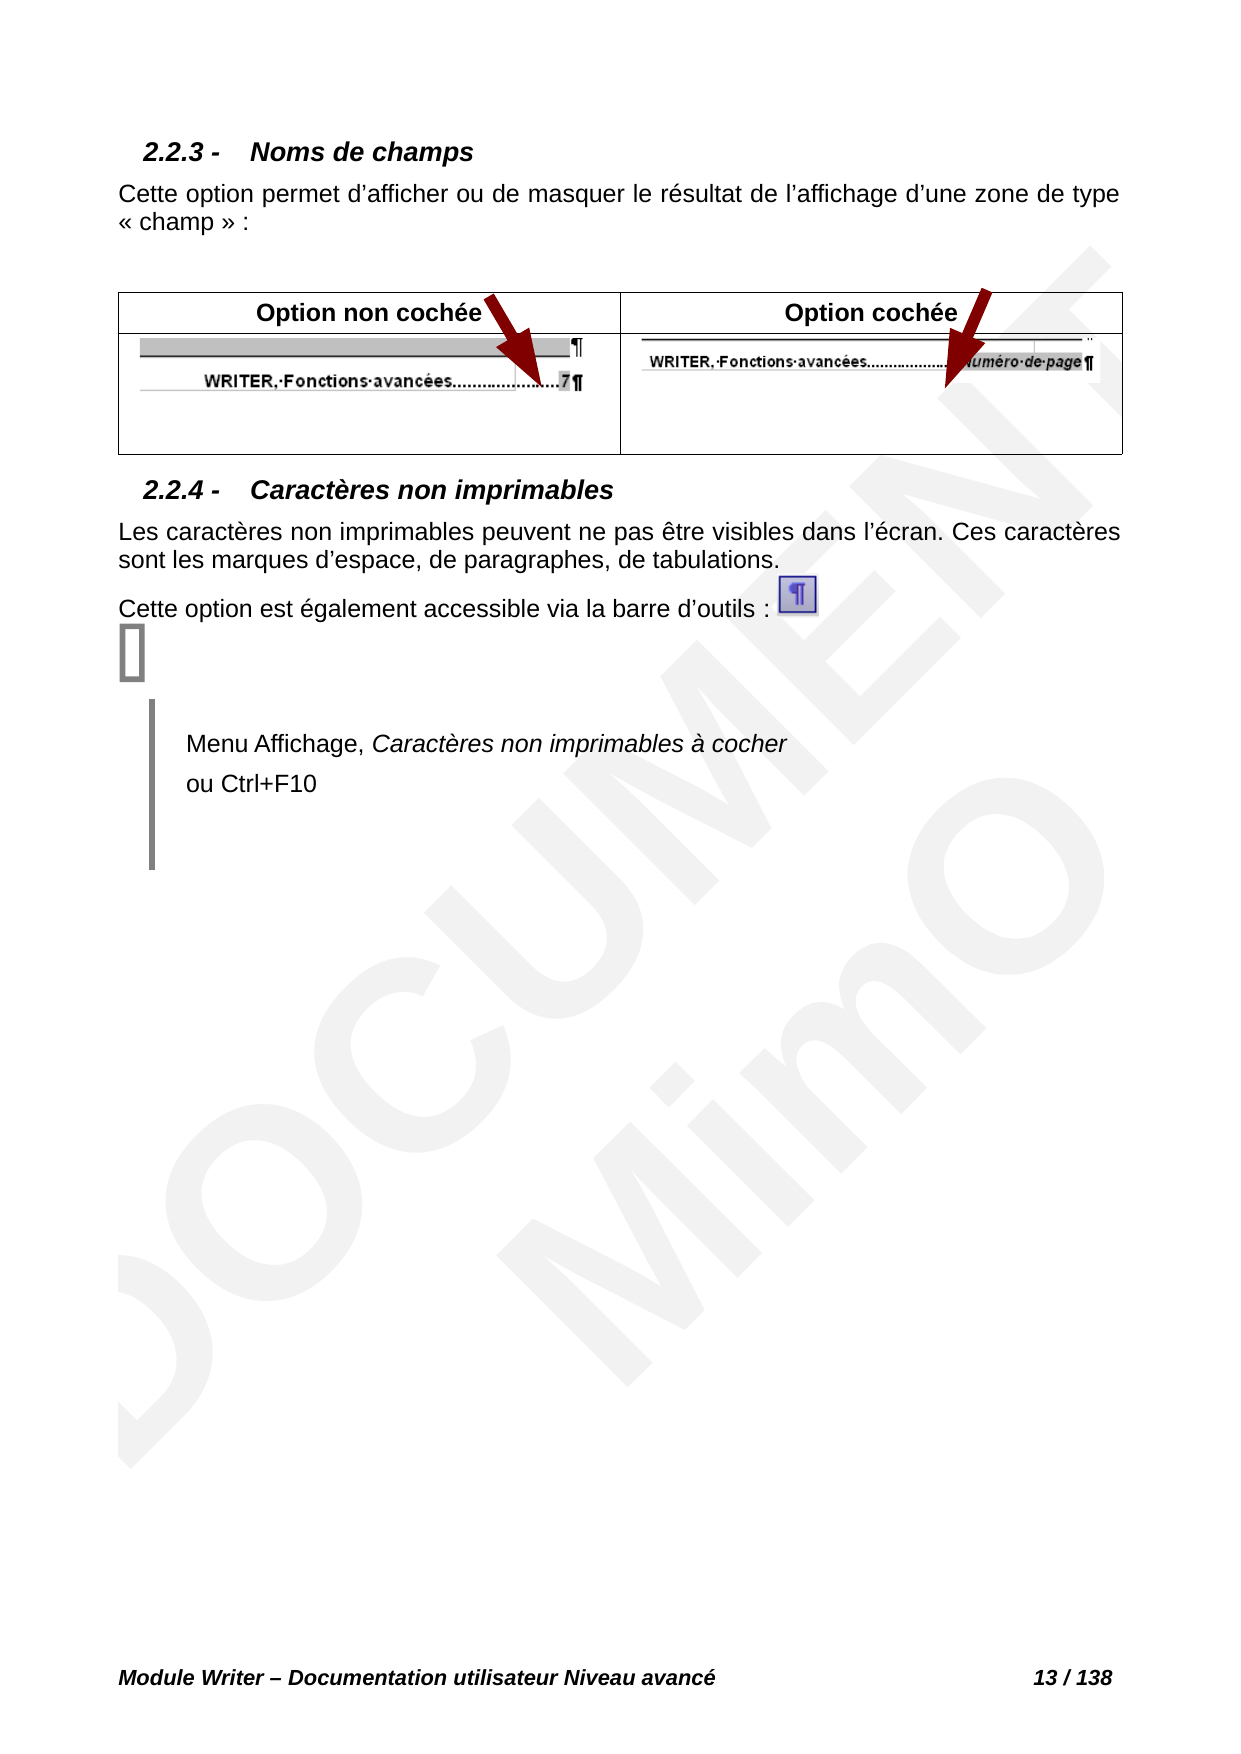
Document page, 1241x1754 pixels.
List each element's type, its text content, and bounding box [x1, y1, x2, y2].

text Cette option est également accessible via la barre d’outils : [118, 574, 1122, 623]
table_cell [621, 383, 1122, 454]
table_header Option non cochée [119, 293, 502, 333]
table_cell [974, 334, 1122, 382]
picture [139, 338, 599, 419]
subtitle Noms de champs [143, 137, 1122, 168]
table_header [495, 293, 620, 333]
table_cell [621, 334, 949, 382]
text Les caractères non imprimables peuvent ne pas être visibles dans l’écran. Ces caractères sont les marques d’espace, de paragraphes, de tabulations. [118, 518, 1122, 574]
table_header Option cochée [621, 293, 979, 333]
text 8 [118, 623, 1122, 698]
text Menu Affichage, Caractères non imprimables à cocher [149, 698, 1122, 739]
table_header [976, 293, 1122, 333]
subtitle Caractères non imprimables [143, 475, 1122, 505]
text Cette option permet d’afficher ou de masquer le résultat de l’affichage d’une zone de type « champ » : [118, 180, 1122, 236]
table_cell [119, 334, 620, 454]
picture [641, 338, 949, 383]
text ou Ctrl+F10 [155, 739, 1122, 798]
picture [776, 573, 819, 618]
picture [951, 338, 1101, 383]
